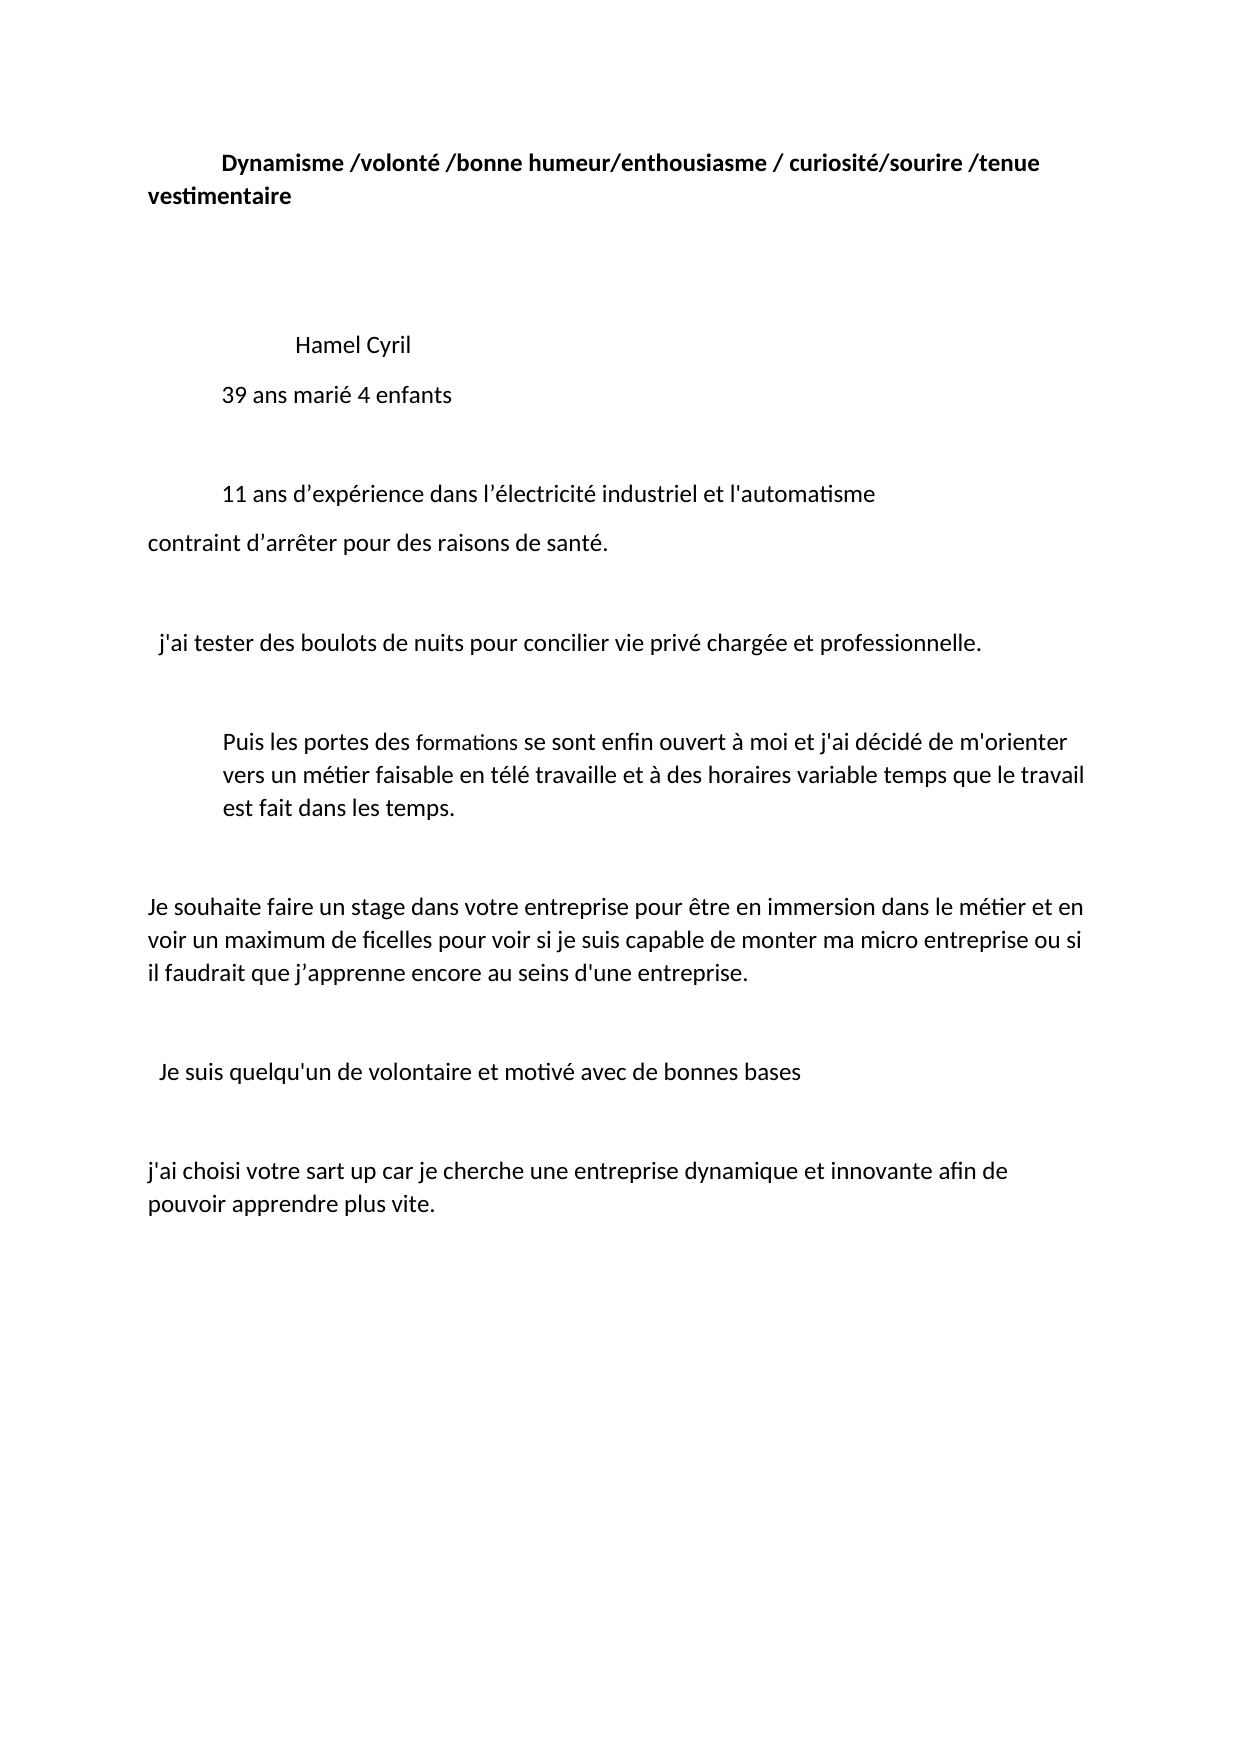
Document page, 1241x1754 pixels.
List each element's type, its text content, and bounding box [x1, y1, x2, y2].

list 11 ans d’expérience dans l’électricité industriel et l'automatisme [148, 478, 1093, 508]
list Je souhaite faire un stage dans votre entreprise pour être en immersion dans le métier et en voir un maximum de ficelles pour voir si je suis capable de monter ma micro entreprise ou si il faudrait que j’apprenne encore au seins d'une entreprise. [148, 891, 1093, 987]
list j'ai choisi votre sart up car je cherche une entreprise dynamique et innovante afin de pouvoir apprendre plus vite. [148, 1155, 1093, 1218]
list 39 ans marié 4 enfants [148, 379, 1093, 409]
list Je suis quelqu'un de volontaire et motivé avec de bonnes bases [148, 1056, 1093, 1086]
list Hamel Cyril [148, 329, 1093, 360]
list contraint d’arrêter pour des raisons de santé. [148, 528, 1093, 558]
list j'ai tester des boulots de nuits pour concilier vie privé chargée et professionnelle. [148, 627, 1093, 657]
list Puis les portes des formations se sont enfin ouvert à moi et j'ai décidé de m'orienter vers un métier faisable en télé travaille et à des horaires variable temps que le travail est fait dans les temps. [223, 726, 1093, 822]
list Dynamisme /volonté /bonne humeur/enthousiasme / curiosité/sourire /tenue vestimentaire [148, 148, 1093, 211]
